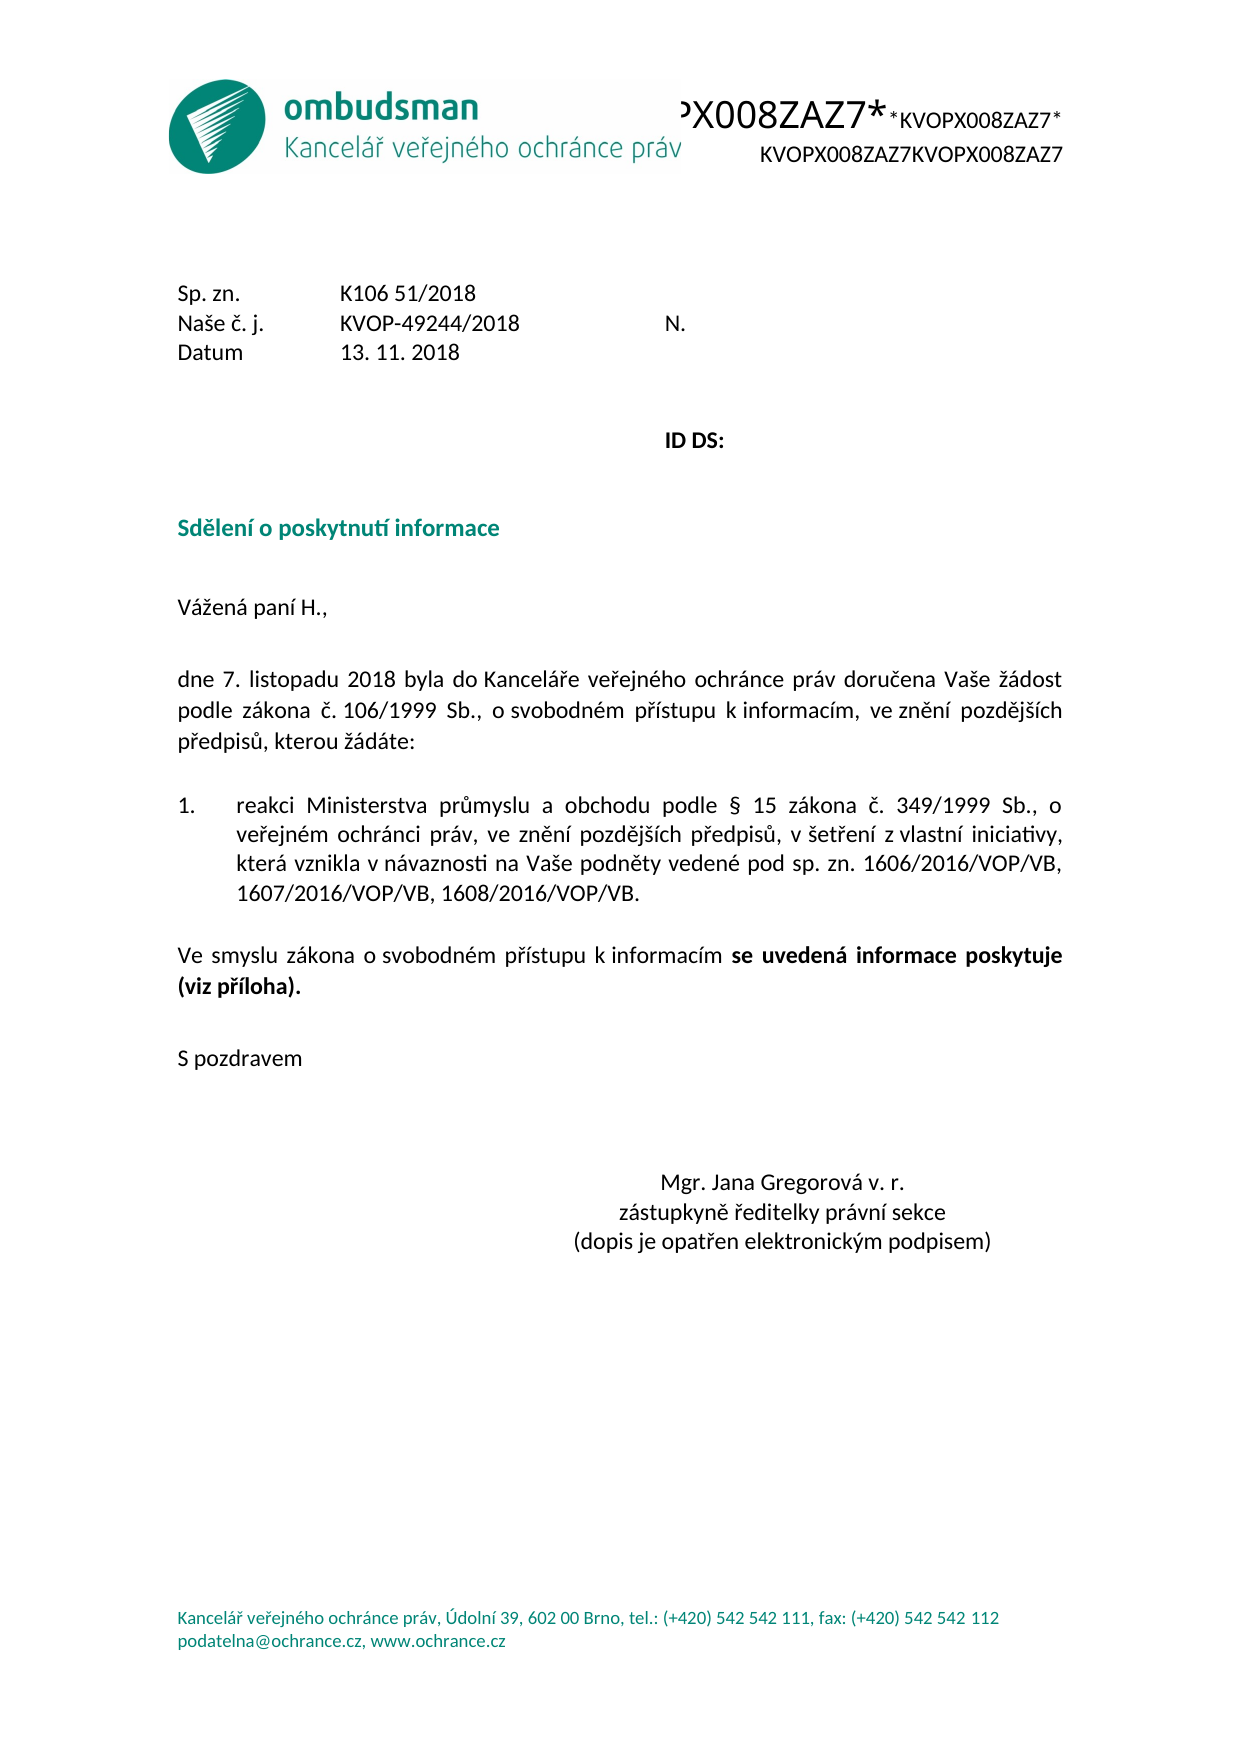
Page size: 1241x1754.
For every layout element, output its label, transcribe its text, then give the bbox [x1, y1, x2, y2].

text (dopis je opatřen elektronickým podpisem) [502, 1226, 1063, 1255]
table_header K106 51/2018 KVOP-49244/2018 13. 11. 2018 [340, 220, 664, 513]
subtitle Sdělení o poskytnutí informace [177, 513, 1063, 543]
text S pozdravem [177, 1043, 1063, 1073]
text Ve smyslu zákona o svobodném přístupu k informacím se uvedená informace poskytuje (viz příloha). [177, 940, 1063, 1000]
table_header Sp. zn. Naše č. j. Datum [177, 220, 340, 513]
list reakci Ministerstva průmyslu a obchodu podle § 15 zákona č. 349/1999 Sb., o veřejném ochránci práv, ve znění pozdějších předpisů, v šetření z vlastní iniciativy, která vznikla v návaznosti na Vaše podněty vedené pod sp. zn. 1606/2016/VOP/VB, 1607/2016/VOP/VB, 1608/2016/VOP/VB. [177, 790, 1063, 907]
table_header N. ID DS: [665, 220, 1085, 513]
text zástupkyně ředitelky právní sekce [502, 1197, 1063, 1226]
text Mgr. Jana Gregorová v. r. [502, 1167, 1063, 1197]
text dne 7. listopadu 2018 byla do Kanceláře veřejného ochránce práv doručena Vaše žádost podle zákona č. 106/1999 Sb., o svobodném přístupu k informacím, ve znění pozdějších předpisů, kterou žádáte: [177, 664, 1063, 755]
text Vážená paní H., [177, 592, 1063, 621]
